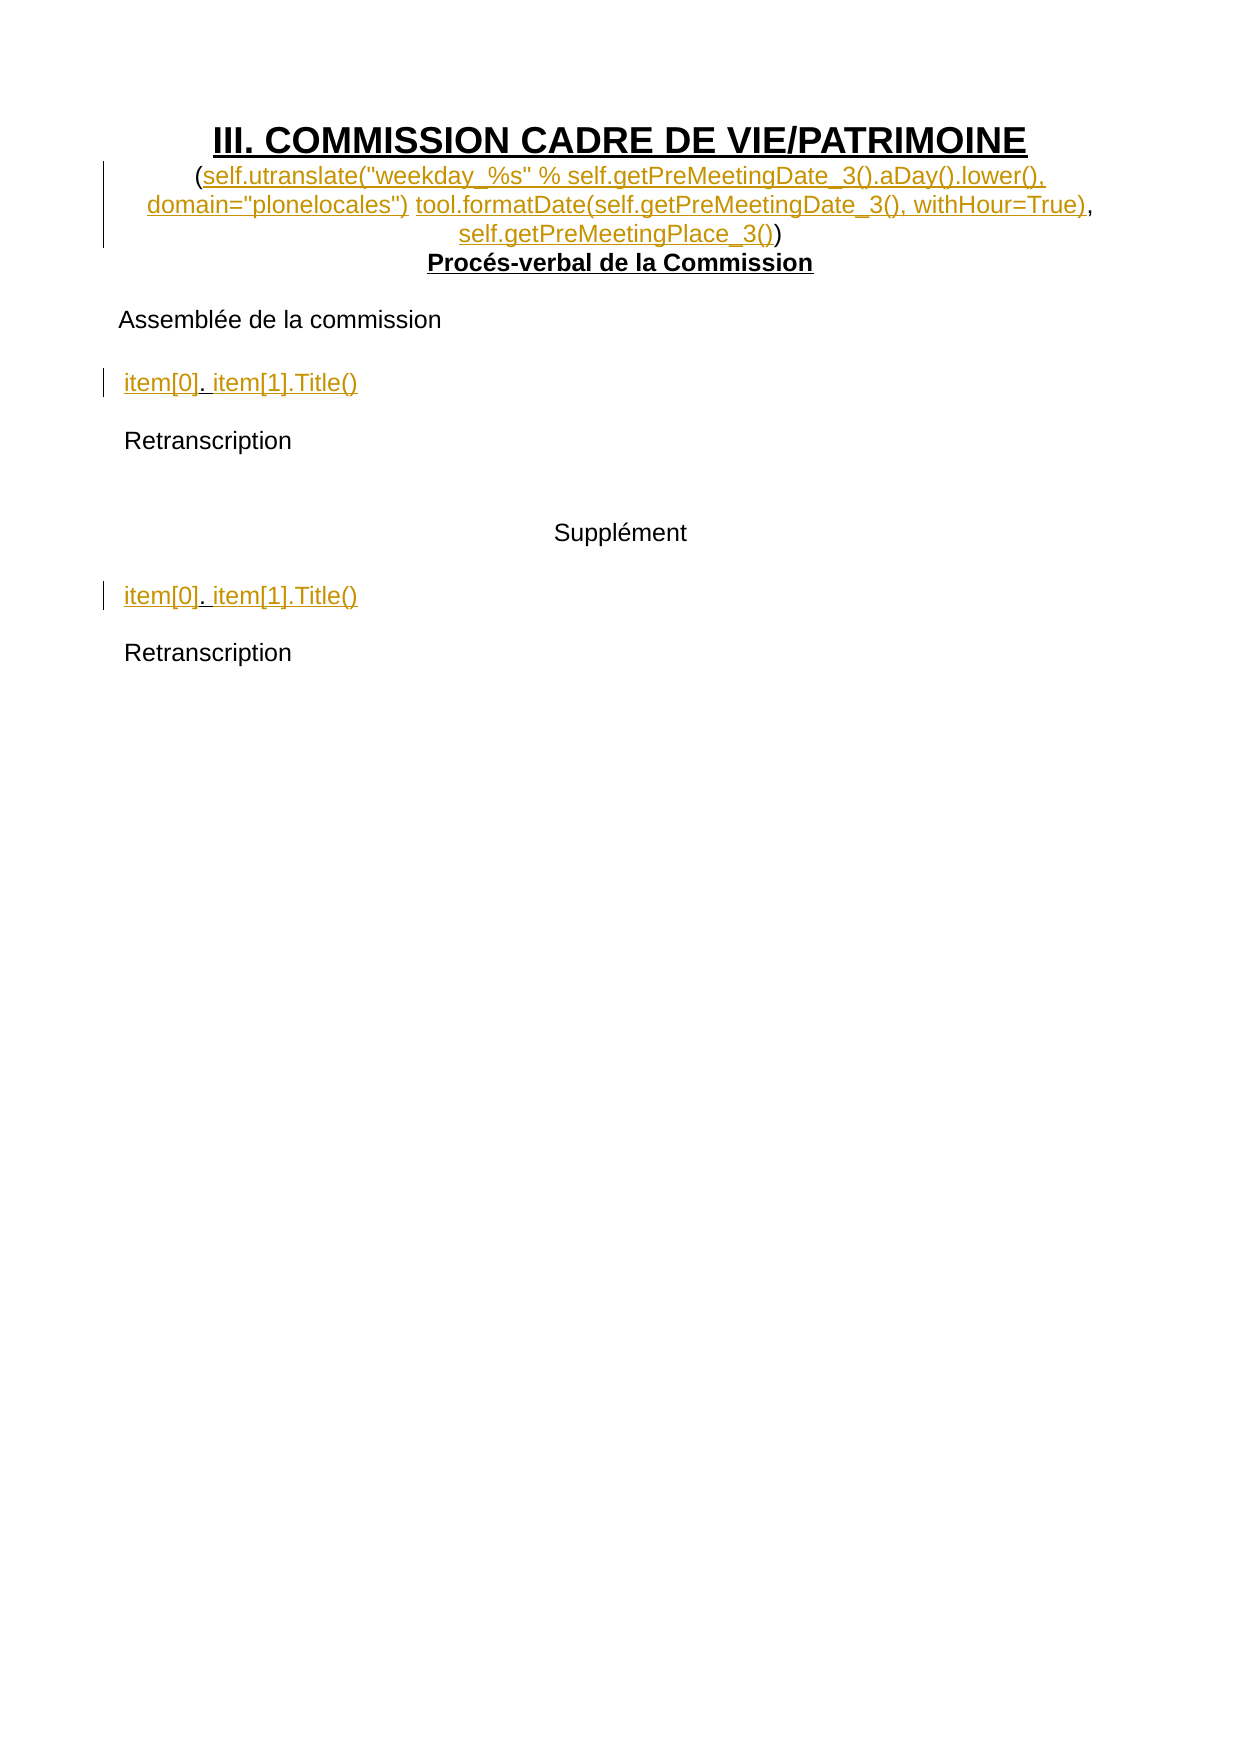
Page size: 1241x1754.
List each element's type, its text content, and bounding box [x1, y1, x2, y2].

table_header item[0]. item[1].Title() Retranscription [118, 363, 1122, 489]
text Procés-verbal de la Commission [118, 247, 1122, 276]
text Supplément [118, 518, 1122, 575]
text (self.utranslate("weekday_%s" % self.getPreMeetingDate_3().aDay().lower(), domain="plonelocales") tool.formatDate(self.getPreMeetingDate_3(), withHour=True), self.getPreMeetingPlace_3()) [118, 161, 1122, 247]
text Assemblée de la commission [118, 305, 1122, 334]
table_header item[0]. item[1].Title() Retranscription [118, 575, 1122, 702]
text III. COMMISSION CADRE DE VIE/PATRIMOINE [118, 118, 1122, 161]
